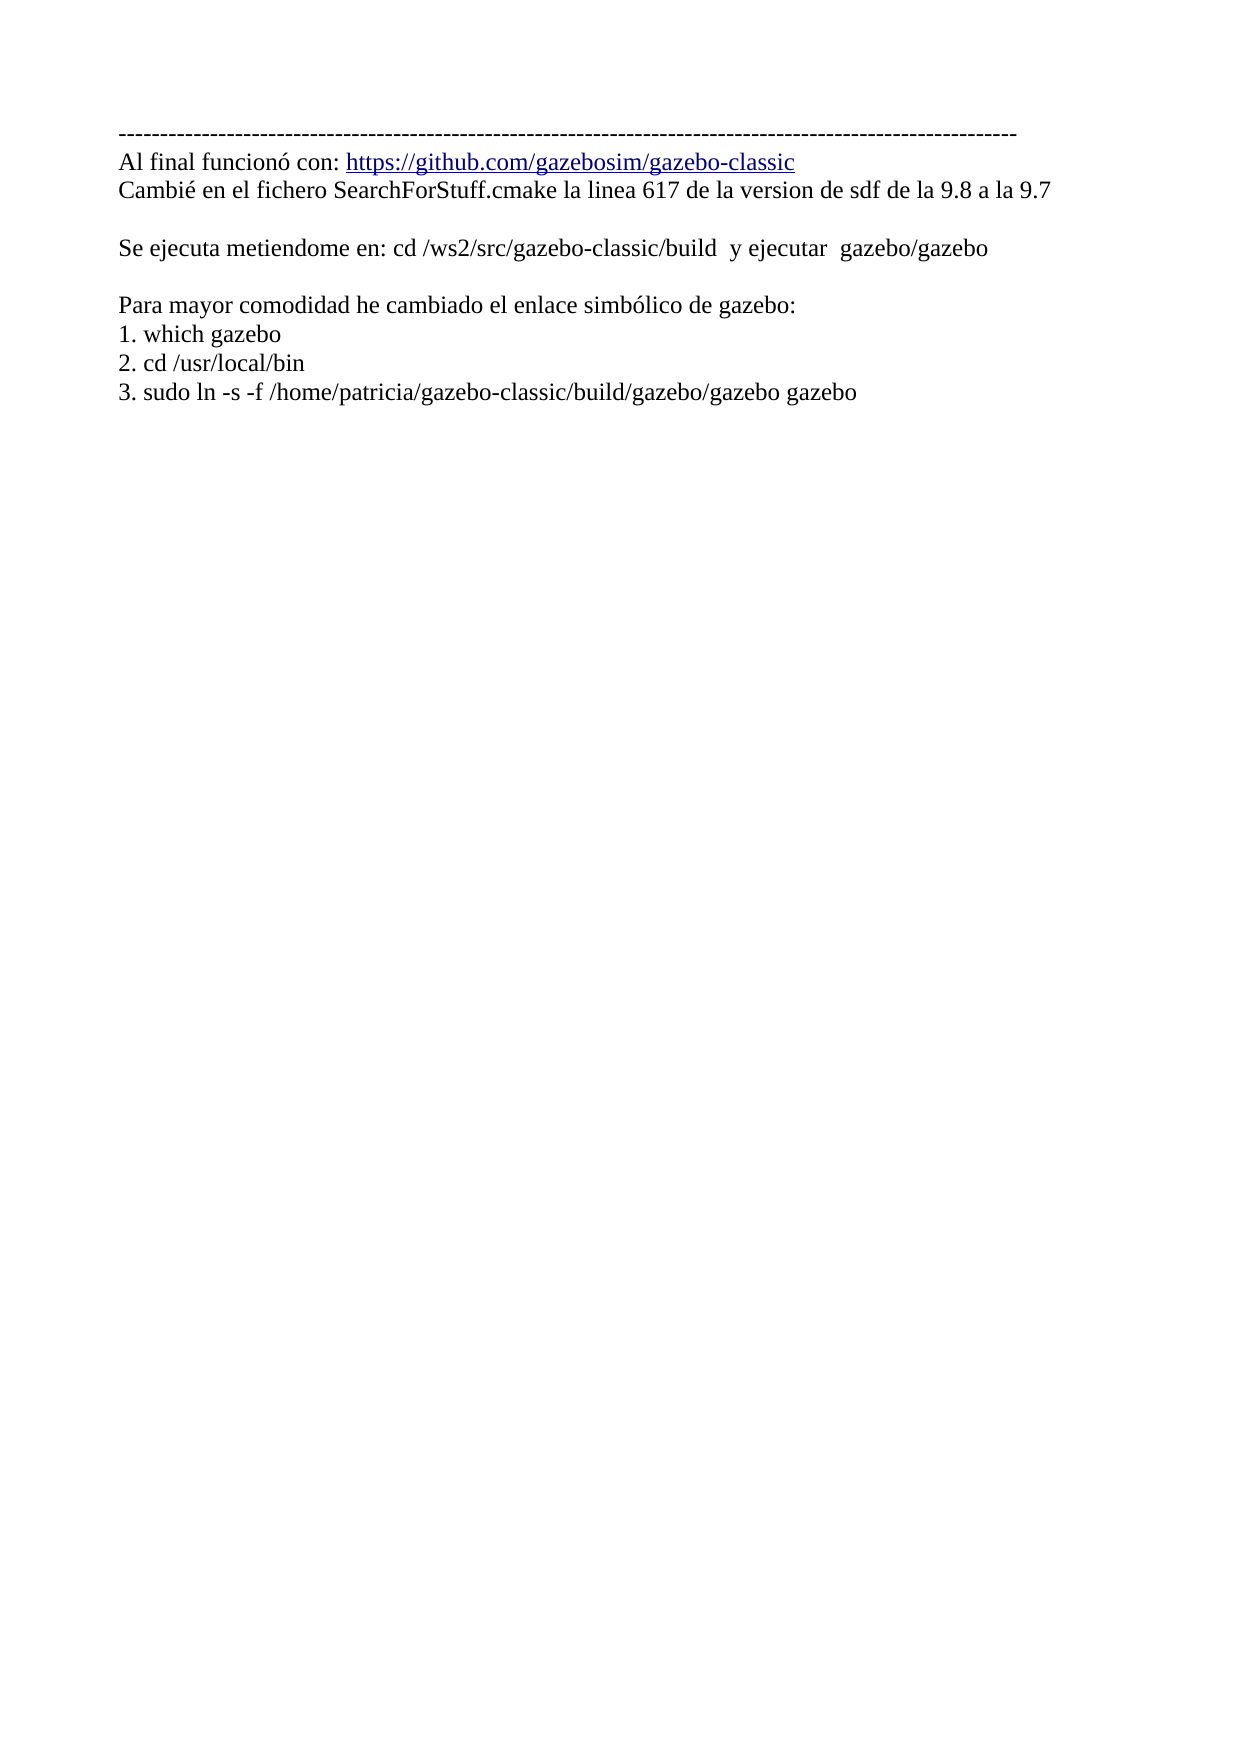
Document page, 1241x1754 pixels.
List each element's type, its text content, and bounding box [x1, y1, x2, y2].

text Para mayor comodidad he cambiado el enlace simbólico de gazebo: [118, 291, 1122, 319]
text 2. cd /usr/local/bin [118, 348, 1122, 377]
text Cambié en el fichero SearchForStuff.cmake la linea 617 de la version de sdf de la 9.8 a la 9.7 [118, 176, 1122, 204]
text 3. sudo ln -s -f /home/patricia/gazebo-classic/build/gazebo/gazebo gazebo [118, 377, 1122, 406]
text Se ejecuta metiendome en: cd /ws2/src/gazebo-classic/build y ejecutar gazebo/gazebo [118, 233, 1122, 262]
text ------------------------------------------------------------------------------------------------------------ [118, 118, 1122, 147]
text 1. which gazebo [118, 319, 1122, 348]
text Al final funcionó con: https://github.com/gazebosim/gazebo-classic [118, 147, 1122, 176]
